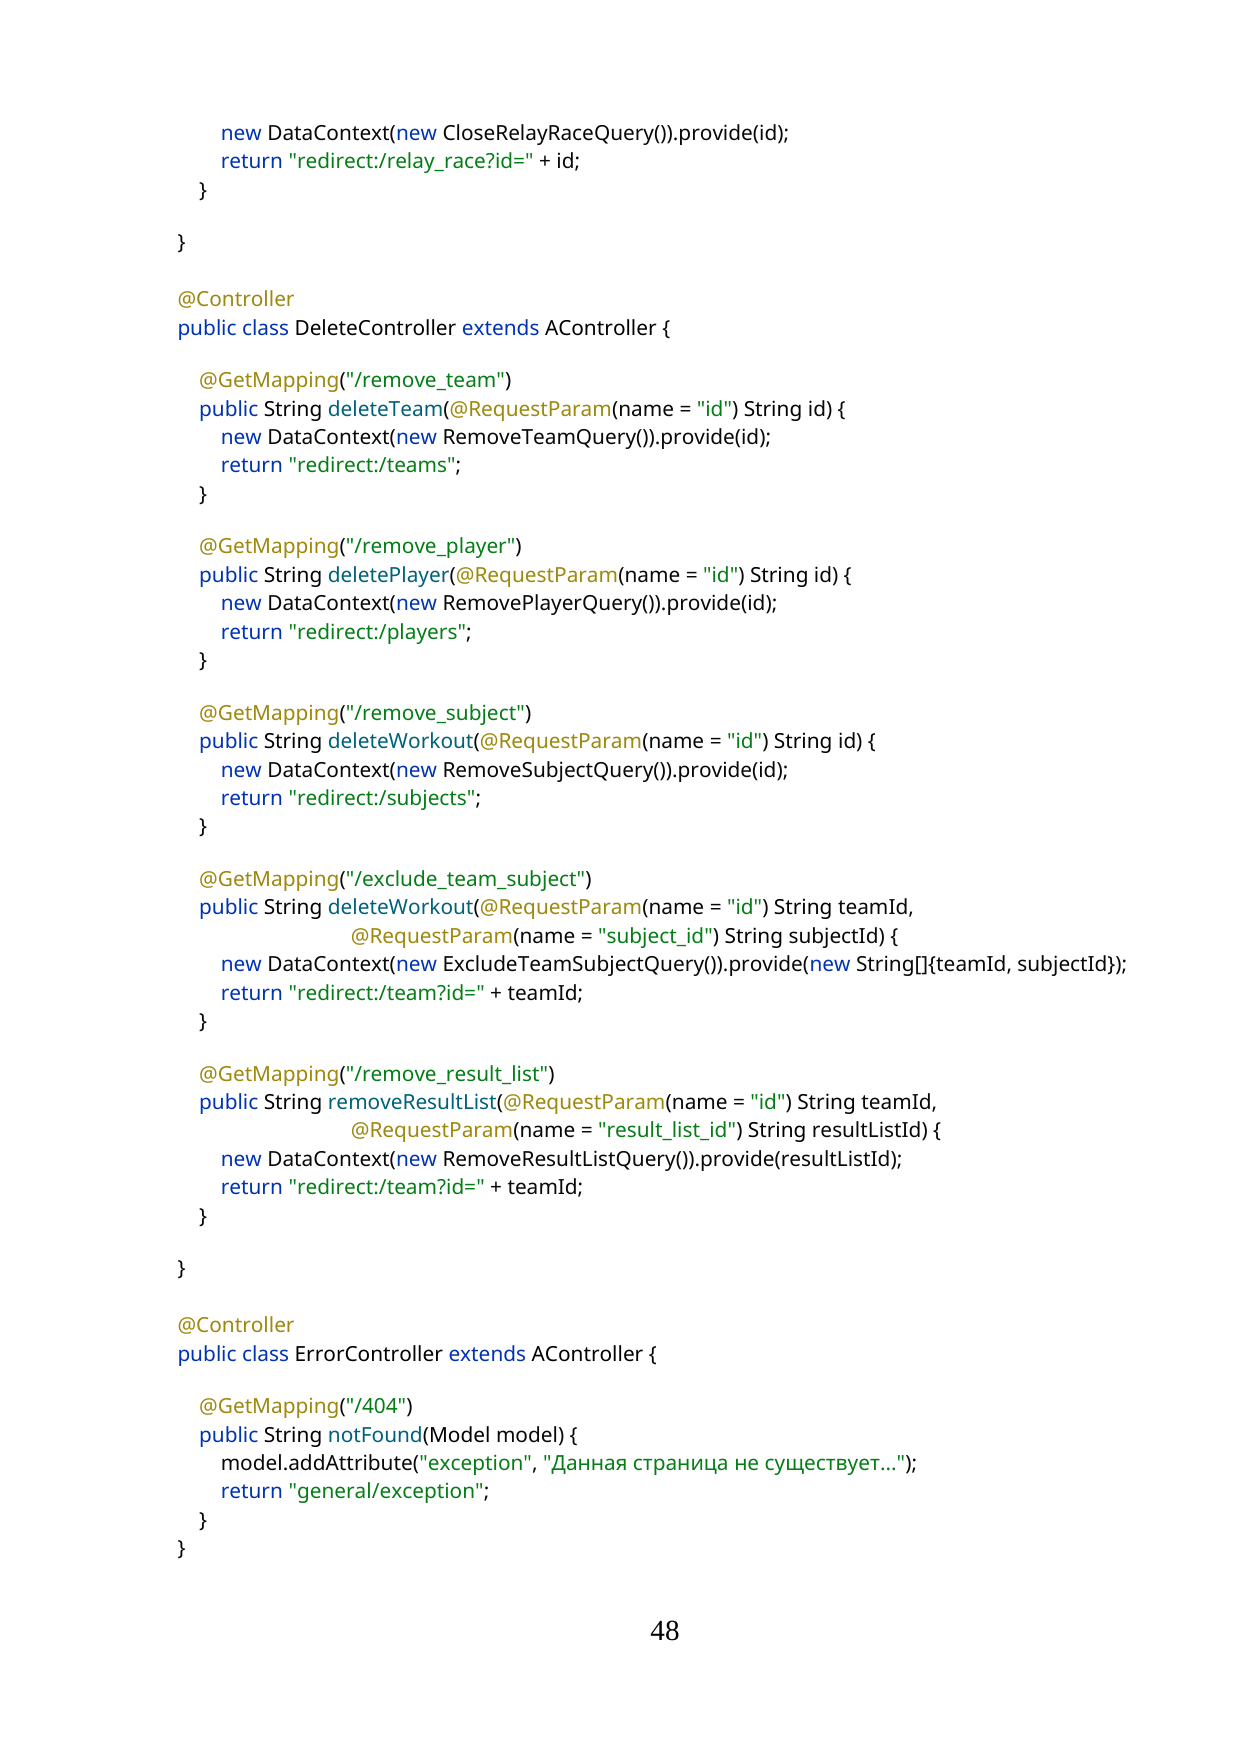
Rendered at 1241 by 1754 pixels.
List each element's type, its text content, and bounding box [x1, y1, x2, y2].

text @Controller public class ErrorController extends AController { @GetMapping("/404") public String notFound(Model model) { model.addAttribute("exception", "Данная страница не существует..."); return "general/exception"; } } [177, 1310, 1152, 1562]
text new DataContext(new CloseRelayRaceQuery()).provide(id); return "redirect:/relay_race?id=" + id; } } [177, 118, 1152, 256]
text @Controller public class DeleteController extends AController { @GetMapping("/remove_team") public String deleteTeam(@RequestParam(name = "id") String id) { new DataContext(new RemoveTeamQuery()).provide(id); return "redirect:/teams"; } @GetMapping("/remove_player") public String deletePlayer(@RequestParam(name = "id") String id) { new DataContext(new RemovePlayerQuery()).provide(id); return "redirect:/players"; } @GetMapping("/remove_subject") public String deleteWorkout(@RequestParam(name = "id") String id) { new DataContext(new RemoveSubjectQuery()).provide(id); return "redirect:/subjects"; } @GetMapping("/exclude_team_subject") public String deleteWorkout(@RequestParam(name = "id") String teamId, @RequestParam(name = "subject_id") String subjectId) { new DataContext(new ExcludeTeamSubjectQuery()).provide(new String[]{teamId, subjectId}); return "redirect:/team?id=" + teamId; } @GetMapping("/remove_result_list") public String removeResultList(@RequestParam(name = "id") String teamId, @RequestParam(name = "result_list_id") String resultListId) { new DataContext(new RemoveResultListQuery()).provide(resultListId); return "redirect:/team?id=" + teamId; } } [177, 284, 1152, 1282]
